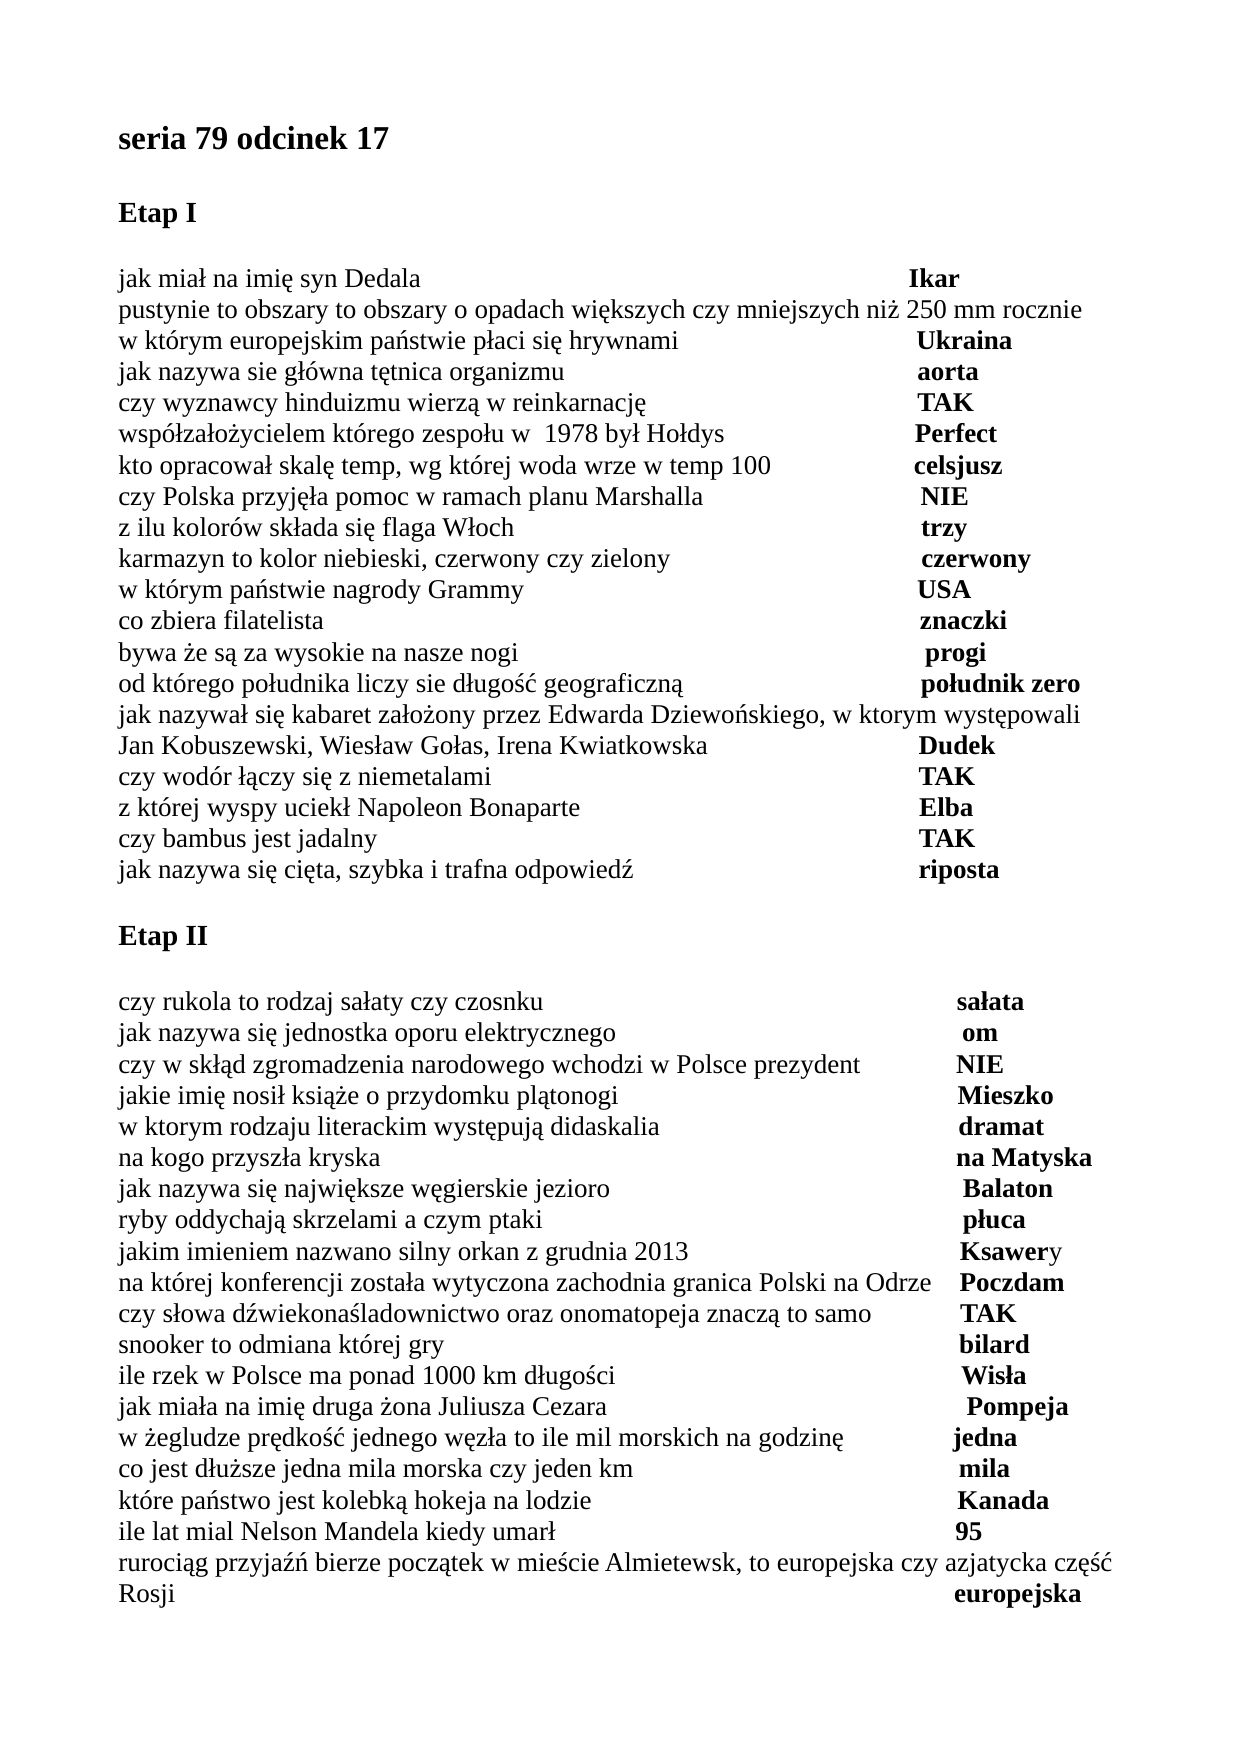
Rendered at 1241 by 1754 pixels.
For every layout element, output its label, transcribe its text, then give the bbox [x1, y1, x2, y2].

text czy Polska przyjęła pomoc w ramach planu Marshalla NIE [118, 480, 1122, 511]
text ile lat mial Nelson Mandela kiedy umarł 95 [118, 1515, 1122, 1546]
text czy wodór łączy się z niemetalami TAK [118, 760, 1122, 791]
text w którym państwie nagrody Grammy USA [118, 573, 1122, 604]
text które państwo jest kolebką hokeja na lodzie Kanada [118, 1484, 1122, 1515]
text w którym europejskim państwie płaci się hrywnami Ukraina [118, 324, 1122, 355]
text na której konferencji została wytyczona zachodnia granica Polski na Odrze Poczdam [118, 1266, 1122, 1297]
text z której wyspy uciekł Napoleon Bonaparte Elba [118, 791, 1122, 822]
text co jest dłuższe jedna mila morska czy jeden km mila [118, 1453, 1122, 1484]
text jak nazywa sie główna tętnica organizmu aorta [118, 355, 1122, 386]
text rurociąg przyjaźń bierze początek w mieście Almietewsk, to europejska czy azjatycka część Rosji europejska [118, 1546, 1122, 1608]
text czy słowa dźwiekonaśladownictwo oraz onomatopeja znaczą to samo TAK [118, 1297, 1122, 1328]
text na kogo przyszła kryska na Matyska [118, 1141, 1122, 1172]
text jakie imię nosił książe o przydomku plątonogi Mieszko [118, 1079, 1122, 1110]
text co zbiera filatelista znaczki [118, 604, 1122, 636]
text ile rzek w Polsce ma ponad 1000 km długości Wisła [118, 1359, 1122, 1390]
text snooker to odmiana której gry bilard [118, 1328, 1122, 1359]
text współzałożycielem którego zespołu w 1978 był Hołdys Perfect [118, 418, 1122, 449]
text jak nazywał się kabaret założony przez Edwarda Dziewońskiego, w ktorym występowali Jan Kobuszewski, Wiesław Gołas, Irena Kwiatkowska Dudek [118, 698, 1122, 760]
text jak miał na imię syn Dedala Ikar [118, 262, 1122, 293]
text czy wyznawcy hinduizmu wierzą w reinkarnację TAK [118, 386, 1122, 418]
text czy bambus jest jadalny TAK [118, 822, 1122, 854]
text czy w skłąd zgromadzenia narodowego wchodzi w Polsce prezydent NIE [118, 1048, 1122, 1079]
text seria 79 odcinek 17 [118, 118, 1122, 156]
text ryby oddychają skrzelami a czym ptaki płuca [118, 1203, 1122, 1234]
text jak miała na imię druga żona Juliusza Cezara Pompeja [118, 1390, 1122, 1421]
text Etap I [118, 195, 1122, 228]
text kto opracował skalę temp, wg której woda wrze w temp 100 celsjusz [118, 449, 1122, 480]
text jak nazywa się jednostka oporu elektrycznego om [118, 1017, 1122, 1048]
text jak nazywa się cięta, szybka i trafna odpowiedź riposta [118, 854, 1122, 885]
text jak nazywa się największe węgierskie jezioro Balaton [118, 1172, 1122, 1203]
text Etap II [118, 918, 1122, 952]
text czy rukola to rodzaj sałaty czy czosnku sałata [118, 985, 1122, 1017]
text bywa że są za wysokie na nasze nogi progi [118, 636, 1122, 667]
text z ilu kolorów składa się flaga Włoch trzy [118, 511, 1122, 542]
text pustynie to obszary to obszary o opadach większych czy mniejszych niż 250 mm rocznie [118, 293, 1122, 324]
text karmazyn to kolor niebieski, czerwony czy zielony czerwony [118, 542, 1122, 573]
text od którego południka liczy sie długość geograficzną południk zero [118, 667, 1122, 698]
text w żegludze prędkość jednego węzła to ile mil morskich na godzinę jedna [118, 1421, 1122, 1453]
text w ktorym rodzaju literackim występują didaskalia dramat [118, 1110, 1122, 1141]
text jakim imieniem nazwano silny orkan z grudnia 2013 Ksawery [118, 1234, 1122, 1266]
